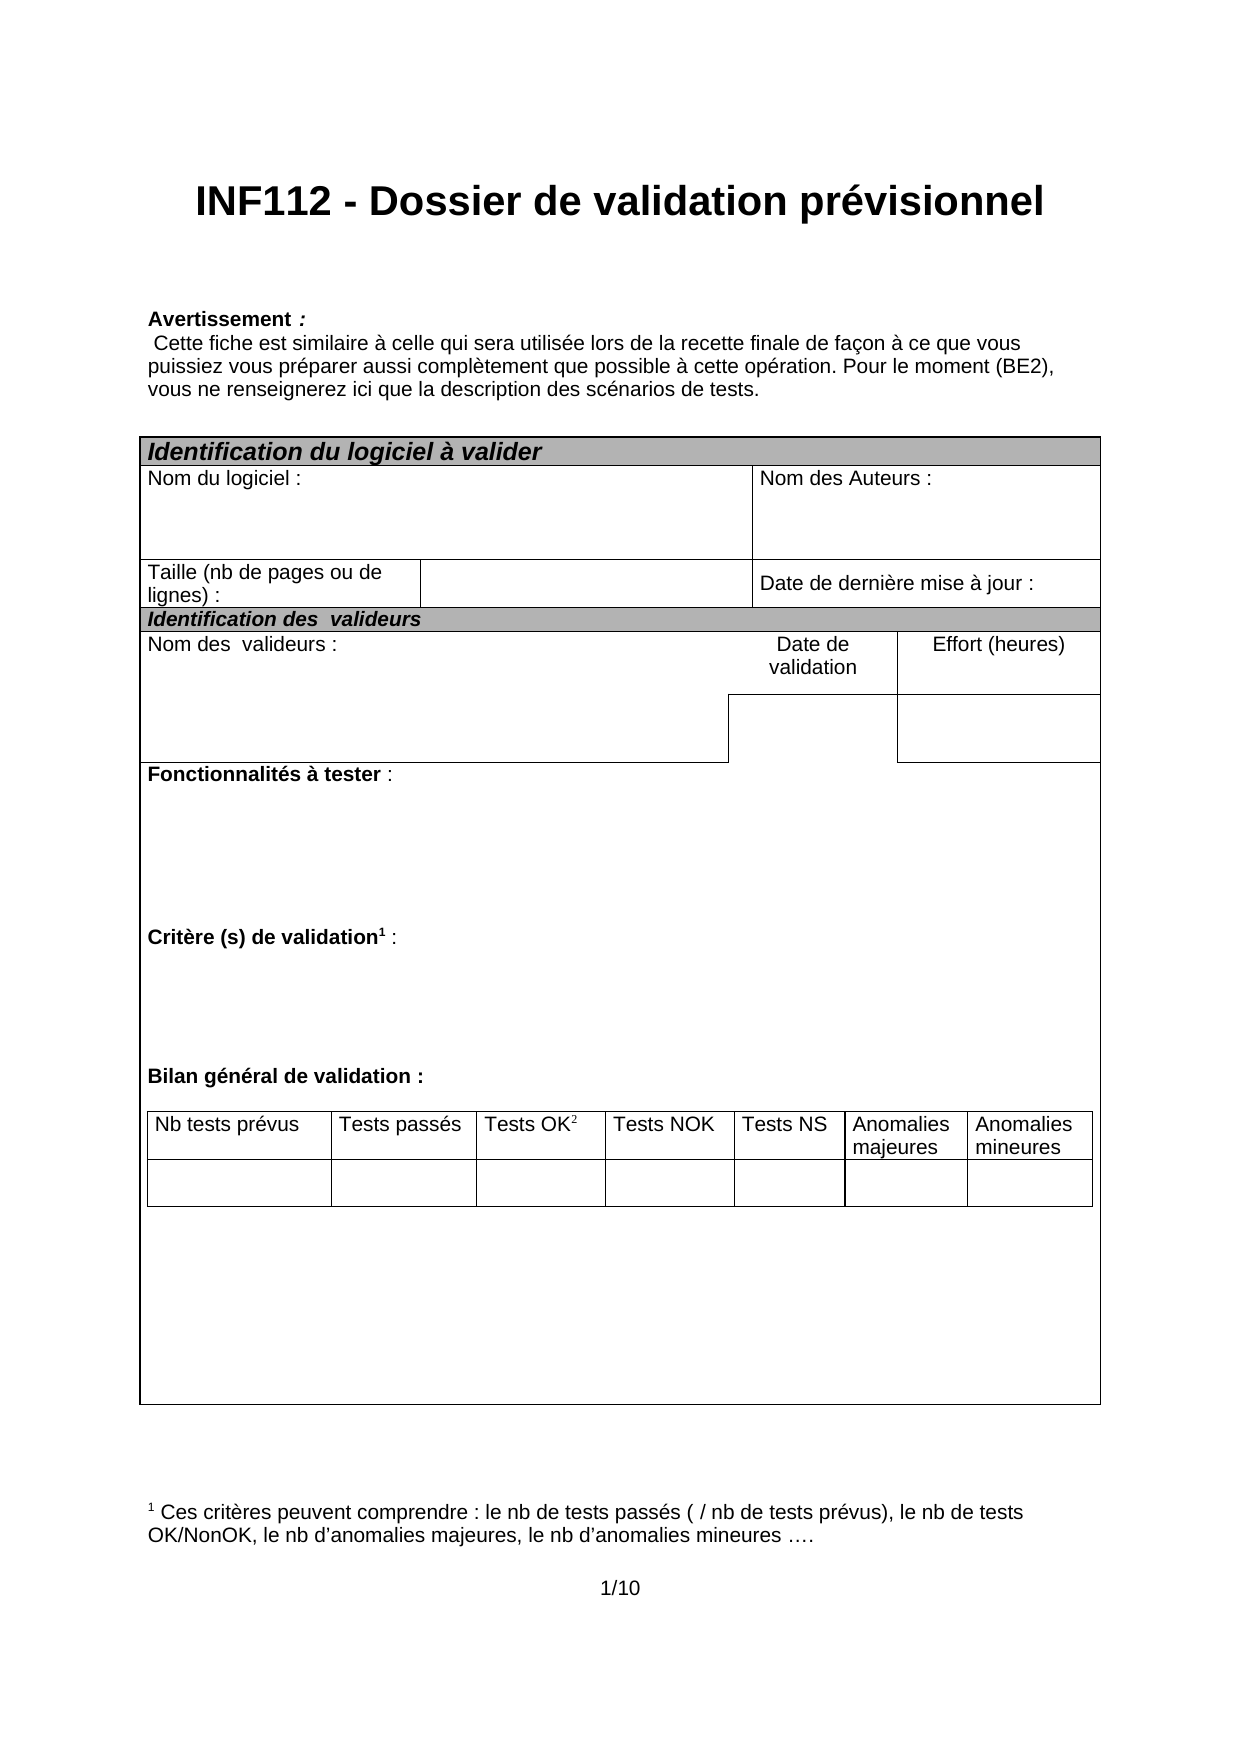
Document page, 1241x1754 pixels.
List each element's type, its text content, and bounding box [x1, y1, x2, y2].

table_header Tests NOK [606, 1112, 734, 1159]
table_header Nb tests prévus [148, 1112, 331, 1159]
table_cell [477, 1160, 605, 1206]
table_cell [729, 695, 897, 762]
table_cell [606, 1160, 734, 1206]
table_header Tests passés [332, 1112, 476, 1159]
table_header Effort (heures) [898, 632, 1100, 693]
table_cell [148, 1160, 331, 1206]
text Cette fiche est similaire à celle qui sera utilisée lors de la recette finale de façon à ce que vous puissiez vous préparer aussi complètement que possible à cette opération. Pour le moment (BE2), vous ne renseignerez ici que la description des scénarios de tests. [148, 331, 1092, 401]
table_header Anomalies mineures [968, 1112, 1092, 1159]
table_cell Nom du logiciel : [141, 466, 752, 559]
table_cell [421, 560, 752, 607]
table_cell [846, 1160, 967, 1206]
table_cell [898, 695, 1100, 762]
table_cell [332, 1160, 476, 1206]
table_header Identification du logiciel à valider [141, 438, 1100, 465]
table_header Date de validation [729, 632, 897, 693]
subtitle Avertissement : [148, 308, 1092, 331]
table_cell Nom des valideurs : [141, 632, 728, 762]
table_cell Date de dernière mise à jour : [753, 560, 1100, 607]
table_cell Identification des valideurs [141, 608, 1100, 631]
table_cell Nom des Auteurs : [753, 466, 1100, 559]
title INF112 - Dossier de validation prévisionnel [148, 177, 1092, 224]
table_header Tests OK2 [477, 1112, 605, 1159]
table_cell Taille (nb de pages ou de lignes) : [141, 560, 420, 607]
table_header Tests NS [735, 1112, 844, 1159]
table_cell Fonctionnalités à tester : Critère (s) de validation : Bilan général de validation : [141, 762, 1100, 1404]
table_header Anomalies majeures [846, 1112, 967, 1159]
table_cell [735, 1160, 844, 1206]
table_cell [968, 1160, 1092, 1206]
